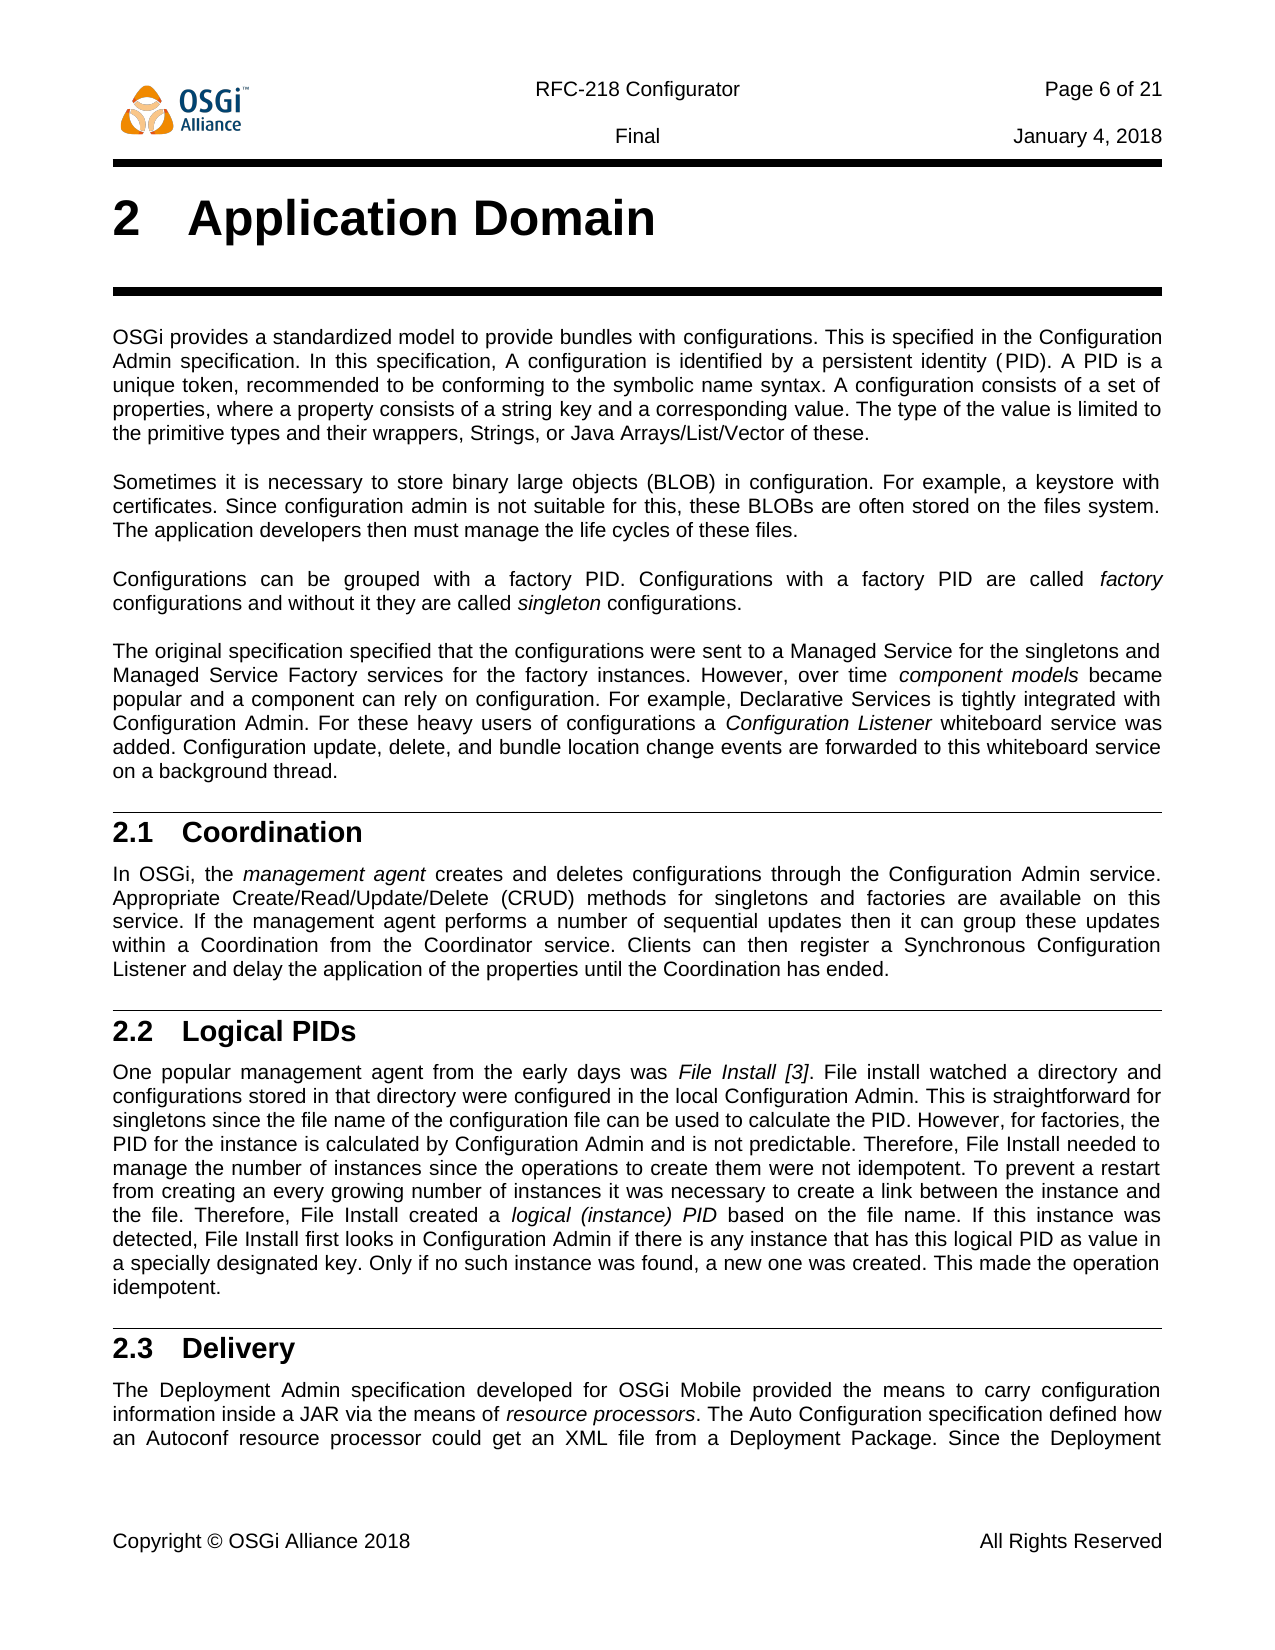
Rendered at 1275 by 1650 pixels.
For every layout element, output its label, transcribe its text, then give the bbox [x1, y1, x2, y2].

text The original specification specified that the configurations were sent to a Managed Service for the singletons and Managed Service Factory services for the factory instances. However, over time component models became popular and a component can rely on configuration. For example, Declarative Services is tightly integrated with Configuration Admin. For these heavy users of configurations a Configuration Listener whiteboard service was added. Configuration update, delete, and bundle location change events are forwarded to this whiteboard service on a background thread. [112, 639, 1162, 783]
text The Deployment Admin specification developed for OSGi Mobile provided the means to carry configuration information inside a JAR via the means of resource processors. The Auto Configuration specification defined how an Autoconf resource processor could get an XML file from a Deployment Package. Since the Deployment [112, 1377, 1162, 1449]
subtitle Logical PIDs [112, 1011, 1162, 1047]
text Sometimes it is necessary to store binary large objects (BLOB) in configuration. For example, a keystore with certificates. Since configuration admin is not suitable for this, these BLOBs are often stored on the files system. The application developers then must manage the life cycles of these files. [112, 469, 1162, 541]
subtitle Coordination [112, 813, 1162, 849]
text One popular management agent from the early days was File Install [3].. File install watched a directory and configurations stored in that directory were configured in the local Configuration Admin. This is straightforward for singletons since the file name of the configuration file can be used to calculate the PID. However, for factories, the PID for the instance is calculated by Configuration Admin and is not predictable. Therefore, File Install needed to manage the number of instances since the operations to create them were not idempotent. To prevent a restart from creating an every growing number of instances it was necessary to create a link between the instance and the file. Therefore, File Install created a logical (instance) PID based on the file name. If this instance was detected, File Install first looks in Configuration Admin if there is any instance that has this logical PID as value in a specially designated key. Only if no such instance was found, a new one was created. This made the operation idempotent. [112, 1059, 1162, 1299]
text In OSGi, the management agent creates and deletes configurations through the Configuration Admin service. Appropriate Create/Read/Update/Delete (CRUD) methods for singletons and factories are available on this service. If the management agent performs a number of sequential updates then it can group these updates within a Coordination from the Coordinator service. Clients can then register a Synchronous Configuration Listener and delay the application of the properties until the Coordination has ended. [112, 861, 1162, 981]
text OSGi provides a standardized model to provide bundles with configurations. This is specified in the Configuration Admin specification. In this specification, A configuration is identified by a persistent identity (PID). A PID is a unique token, recommended to be conforming to the symbolic name syntax. A configuration consists of a set of properties, where a property consists of a string key and a corresponding value. The type of the value is limited to the primitive types and their wrappers, Strings, or Java Arrays/List/Vector of these. [112, 325, 1162, 444]
picture [113, 78, 257, 142]
subtitle Delivery [112, 1329, 1162, 1365]
text Configurations can be grouped with a factory PID. Configurations with a factory PID are called factory configurations and without it they are called singleton configurations. [112, 566, 1162, 614]
subtitle Application Domain [112, 160, 1162, 296]
